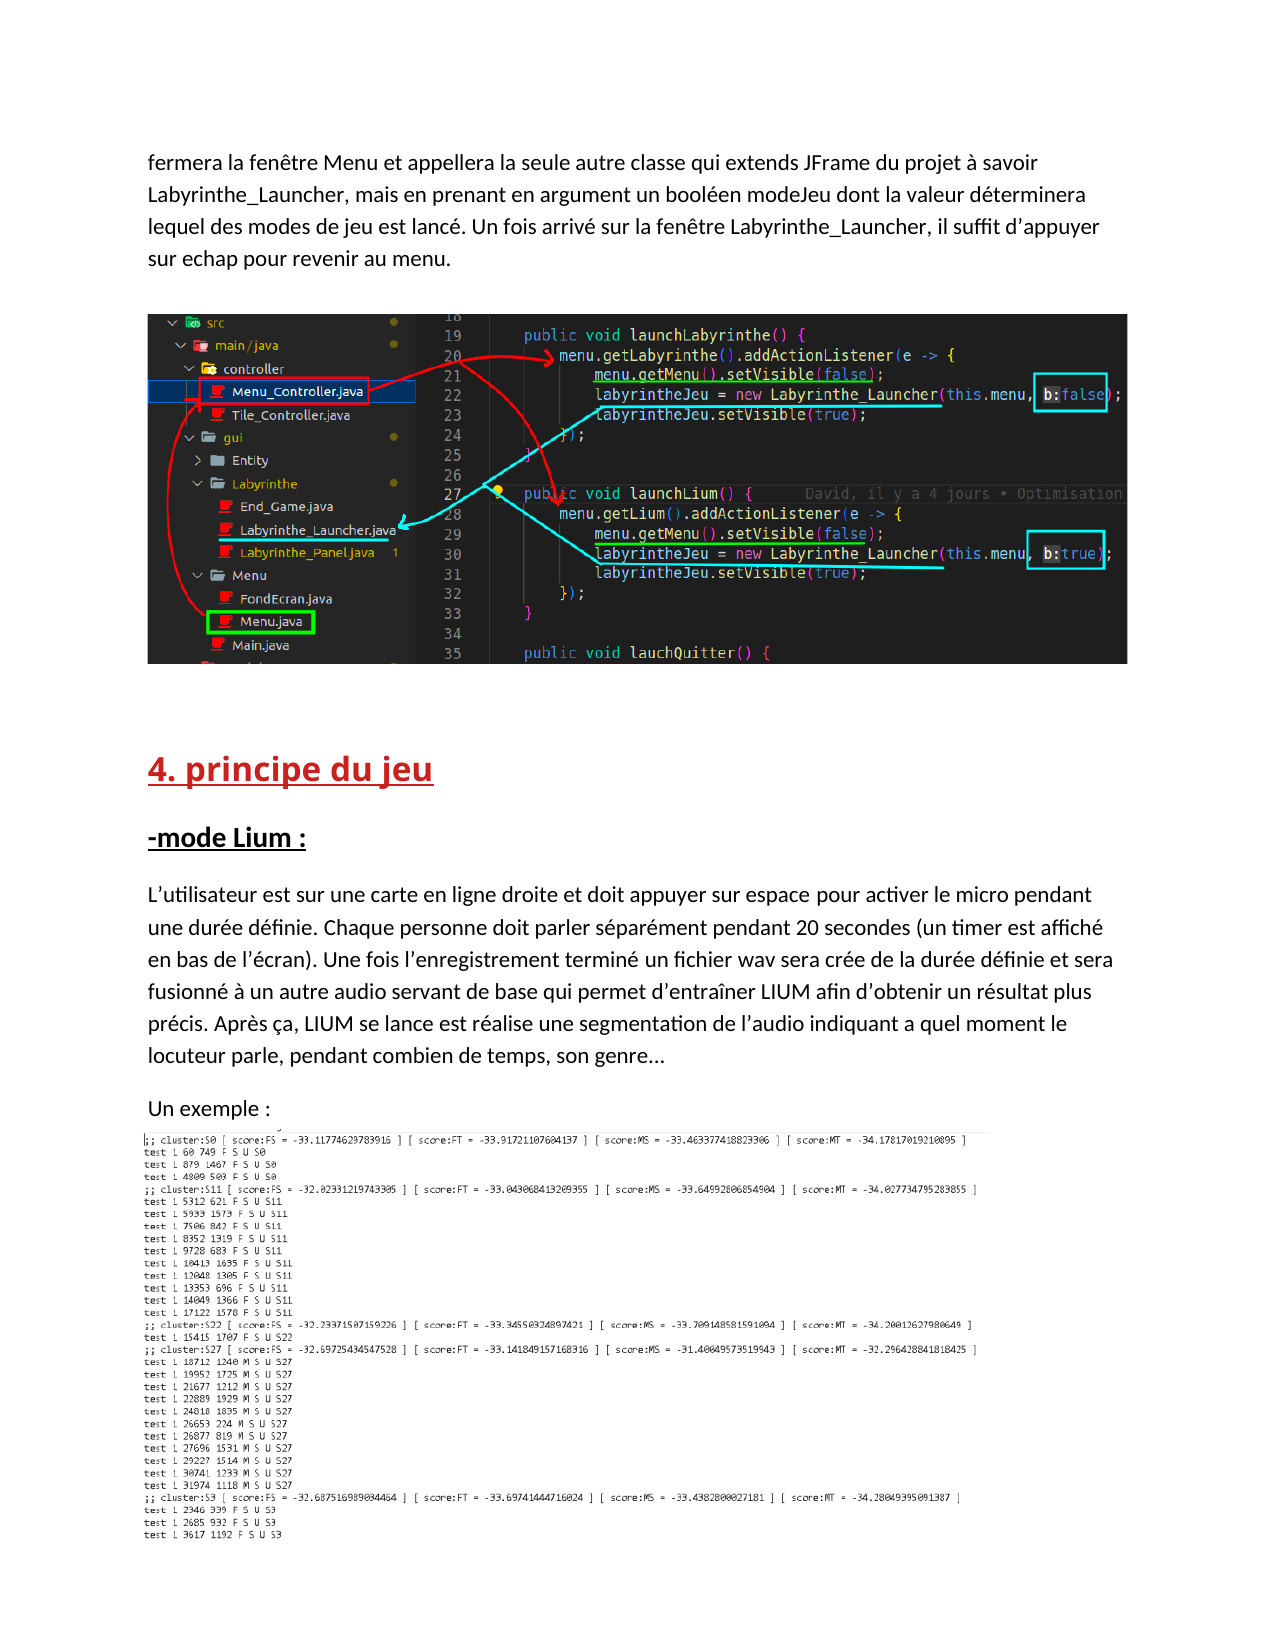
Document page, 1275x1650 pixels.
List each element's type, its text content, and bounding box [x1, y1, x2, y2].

text fermera la fenêtre Menu et appellera la seule autre classe qui extends JFrame du projet à savoir Labyrinthe_Launcher, mais en prenant en argument un booléen modeJeu dont la valeur déterminera lequel des modes de jeu est lancé. Un fois arrivé sur la fenêtre Labyrinthe_Launcher, il suffit d’appuyer sur echap pour revenir au menu. [148, 148, 1127, 272]
text -mode Lium : [148, 819, 1127, 854]
text L’utilisateur est sur une carte en ligne droite et doit appuyer sur espace pour activer le micro pendant une durée définie. Chaque personne doit parler séparément pendant 20 secondes (un timer est affiché en bas de l’écran). Une fois l’enregistrement terminé un fichier wav sera crée de la durée définie et sera fusionné à un autre audio servant de base qui permet d’entraîner LIUM afin d’obtenir un résultat plus précis. Après ça, LIUM se lance est réalise une segmentation de l’audio indiquant a quel moment le locuteur parle, pendant combien de temps, son genre... [148, 881, 1127, 1069]
picture [142, 1129, 991, 1543]
text Un exemple : [148, 1094, 1127, 1123]
subtitle 4. principe du jeu [148, 746, 1127, 791]
picture [147, 314, 1128, 664]
